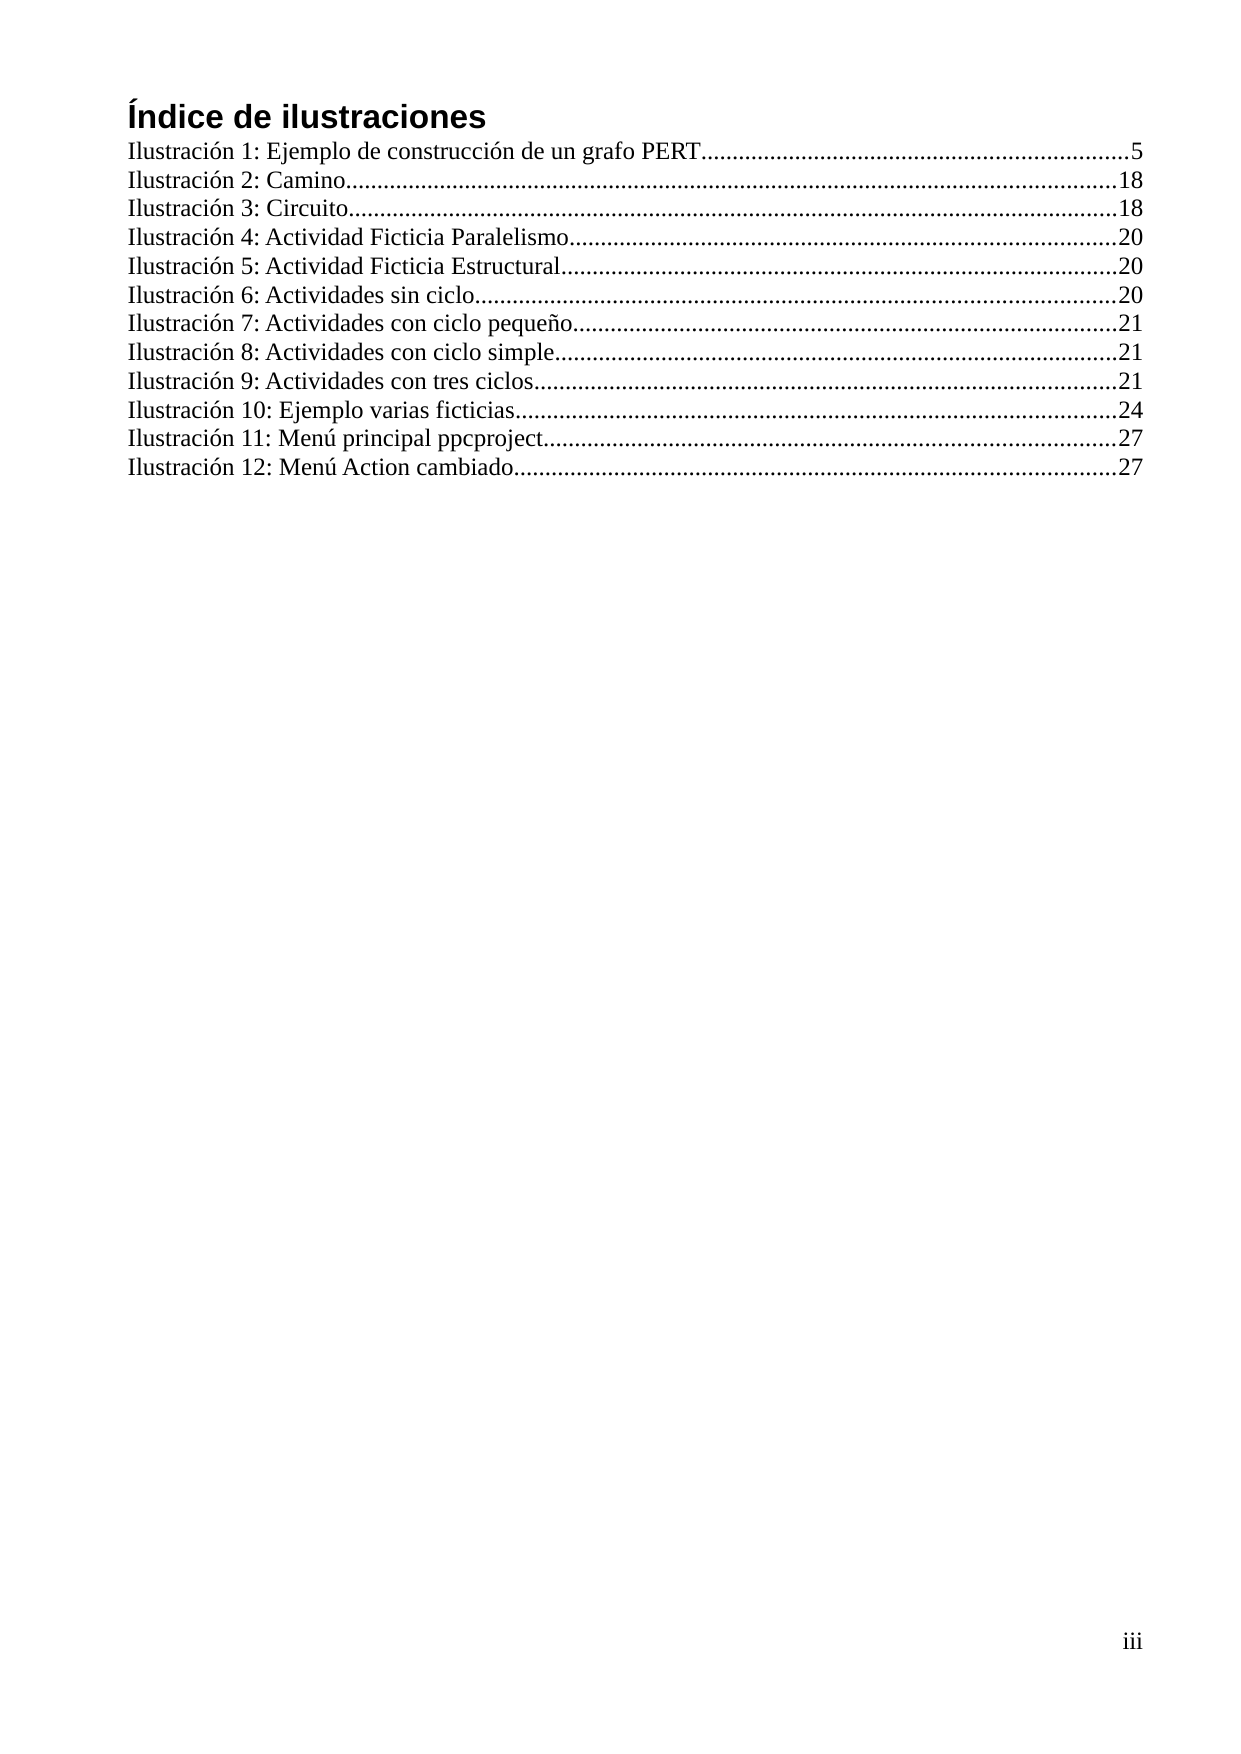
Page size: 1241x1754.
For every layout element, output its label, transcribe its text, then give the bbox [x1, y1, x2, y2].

text Ilustración 10: Ejemplo varias ficticias 24 [127, 395, 1143, 423]
text Ilustración 2: Camino 18 [127, 165, 1143, 193]
subtitle Índice de ilustraciones [127, 97, 1143, 136]
text Ilustración 11: Menú principal ppcproject 27 [127, 423, 1143, 452]
text Ilustración 6: Actividades sin ciclo 20 [127, 280, 1143, 308]
text Ilustración 12: Menú Action cambiado 27 [127, 452, 1143, 481]
text Ilustración 5: Actividad Ficticia Estructural 20 [127, 251, 1143, 280]
text Ilustración 7: Actividades con ciclo pequeño 21 [127, 308, 1143, 337]
text Ilustración 9: Actividades con tres ciclos 21 [127, 366, 1143, 395]
text Ilustración 1: Ejemplo de construcción de un grafo PERT 5 [127, 136, 1143, 165]
text Ilustración 8: Actividades con ciclo simple 21 [127, 337, 1143, 366]
text Ilustración 3: Circuito 18 [127, 193, 1143, 222]
text Ilustración 4: Actividad Ficticia Paralelismo 20 [127, 222, 1143, 251]
